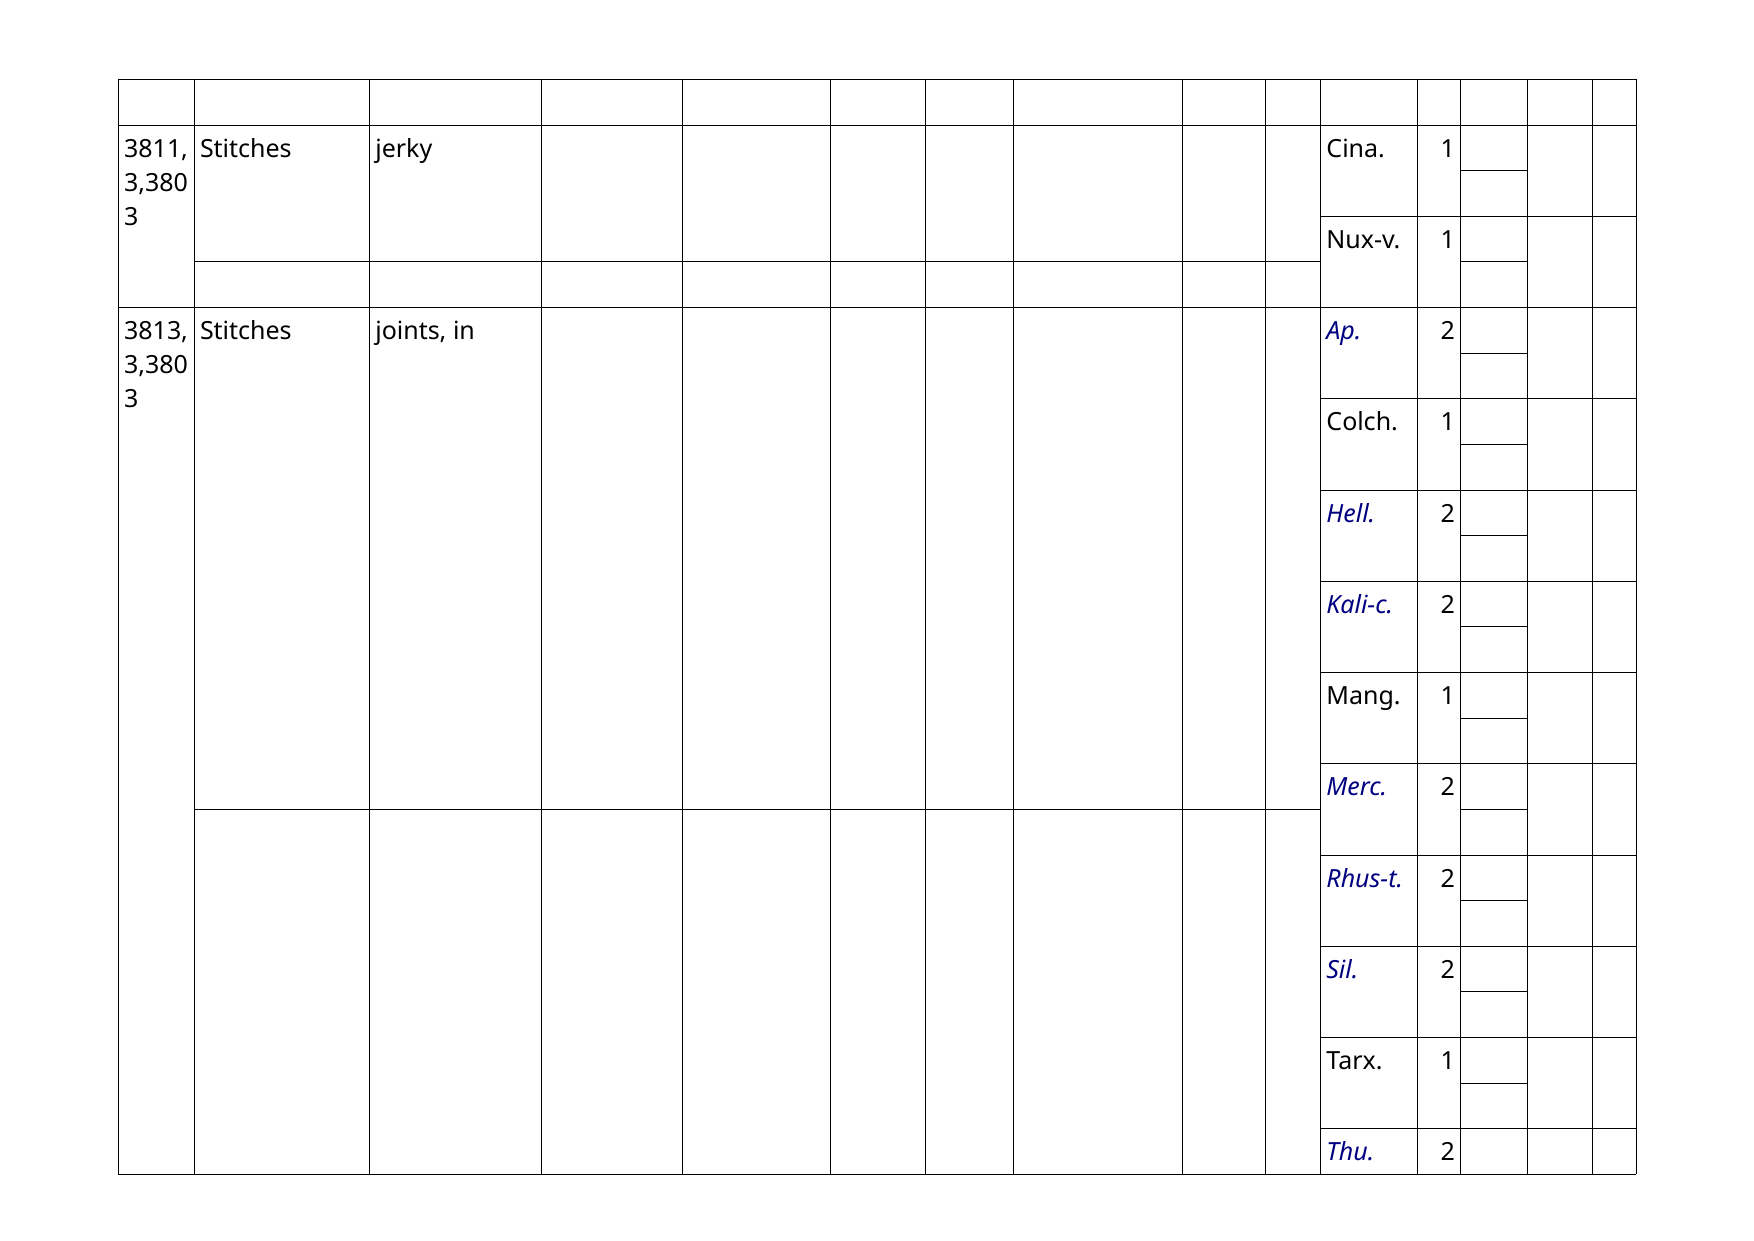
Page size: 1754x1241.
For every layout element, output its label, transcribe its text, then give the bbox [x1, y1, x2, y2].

table_cell [683, 810, 830, 1174]
table_cell [1461, 673, 1527, 718]
table_cell Hell. [1321, 491, 1417, 581]
table_cell [1461, 536, 1527, 581]
table_cell [1461, 582, 1527, 626]
table_cell [1461, 901, 1527, 946]
table_cell Colch. [1321, 399, 1417, 489]
table_cell [1014, 80, 1182, 124]
table_cell 3811,3,3803 [119, 126, 194, 307]
table_cell [1593, 856, 1636, 946]
table_cell [1593, 1129, 1636, 1174]
table_cell [1321, 80, 1417, 124]
table_cell [195, 80, 369, 124]
table_cell [1461, 947, 1527, 991]
table_cell [1528, 126, 1592, 216]
table_cell [1461, 445, 1527, 489]
table_cell [683, 262, 830, 307]
table_cell [1593, 673, 1636, 763]
table_cell [1593, 947, 1636, 1037]
table_cell joints, in [370, 308, 541, 809]
table_cell [831, 80, 925, 124]
table_cell [1528, 491, 1592, 581]
table_cell [542, 810, 682, 1174]
table_cell Tarx. [1321, 1038, 1417, 1128]
table_cell [1014, 126, 1182, 261]
table_cell [1183, 262, 1265, 307]
table_cell [831, 810, 925, 1174]
table_cell [926, 80, 1013, 124]
table_cell [683, 80, 830, 124]
table_cell [1593, 217, 1636, 307]
table_cell Mang. [1321, 673, 1417, 763]
table_cell [1183, 126, 1265, 261]
table_cell [119, 80, 194, 124]
table_cell [1528, 582, 1592, 672]
table_cell [1461, 80, 1527, 124]
table_cell [1593, 1038, 1636, 1128]
table_cell [1528, 947, 1592, 1037]
table_cell [1593, 308, 1636, 398]
table_cell [1014, 262, 1182, 307]
table_cell [1461, 1129, 1527, 1174]
table_cell Rhus-t. [1321, 856, 1417, 946]
table_cell [1528, 80, 1592, 124]
table_cell [1528, 1129, 1592, 1174]
table_cell 1 [1418, 399, 1460, 489]
table_cell [370, 810, 541, 1174]
table_cell [926, 308, 1013, 809]
table_cell [683, 126, 830, 261]
table_cell [1593, 399, 1636, 489]
table_cell [1266, 810, 1320, 1174]
table_cell [1461, 1038, 1527, 1083]
table_cell [1461, 491, 1527, 535]
table_cell [1528, 399, 1592, 489]
table_cell [831, 126, 925, 261]
table_cell 2 [1418, 1129, 1460, 1174]
table_cell [1461, 126, 1527, 170]
table_cell [1528, 217, 1592, 307]
table_cell [831, 262, 925, 307]
table_cell Ap. [1321, 308, 1417, 398]
table_cell [926, 126, 1013, 261]
table_cell [1461, 719, 1527, 763]
table_cell [1528, 308, 1592, 398]
table_cell [1461, 764, 1527, 809]
table_cell [1528, 673, 1592, 763]
table_cell [1461, 217, 1527, 261]
table_cell [1461, 354, 1527, 398]
table_cell Nux-v. [1321, 217, 1417, 307]
table_cell [1461, 1084, 1527, 1128]
table_cell Sil. [1321, 947, 1417, 1037]
table_cell [1461, 627, 1527, 672]
table_cell [1593, 764, 1636, 854]
table_cell 2 [1418, 947, 1460, 1037]
table_cell Merc. [1321, 764, 1417, 854]
table_cell 2 [1418, 856, 1460, 946]
table_cell [1593, 491, 1636, 581]
table_cell [1528, 764, 1592, 854]
table_cell [1461, 262, 1527, 307]
table_cell [542, 126, 682, 261]
table_cell [831, 308, 925, 809]
table_cell [195, 262, 369, 307]
table_cell [542, 80, 682, 124]
table_cell [1014, 308, 1182, 809]
table_cell [926, 262, 1013, 307]
table_cell Stitches [195, 308, 369, 809]
table_cell 3813,3,3803 [119, 308, 194, 1174]
table_cell 1 [1418, 673, 1460, 763]
table_cell [1266, 126, 1320, 261]
table_cell 2 [1418, 491, 1460, 581]
table_cell [1461, 308, 1527, 353]
table_cell [1418, 80, 1460, 124]
table_cell Stitches [195, 126, 369, 261]
table_cell [1266, 308, 1320, 809]
table_cell [1593, 126, 1636, 216]
table_cell Kali-c. [1321, 582, 1417, 672]
table_cell [1593, 80, 1636, 124]
table_cell [542, 262, 682, 307]
table_cell [1266, 80, 1320, 124]
table_cell [926, 810, 1013, 1174]
table_cell [1461, 810, 1527, 854]
table_cell [1528, 1038, 1592, 1128]
table_cell [370, 80, 541, 124]
table_cell 1 [1418, 1038, 1460, 1128]
table_cell jerky [370, 126, 541, 261]
table_cell [683, 308, 830, 809]
table_cell [542, 308, 682, 809]
table_cell 2 [1418, 308, 1460, 398]
table_cell [195, 810, 369, 1174]
table_cell [370, 262, 541, 307]
table_cell [1014, 810, 1182, 1174]
table_cell [1461, 171, 1527, 216]
table_cell 1 [1418, 217, 1460, 307]
table_cell [1528, 856, 1592, 946]
table_cell 1 [1418, 126, 1460, 216]
table_cell Cina. [1321, 126, 1417, 216]
table_cell [1183, 810, 1265, 1174]
table_cell [1183, 308, 1265, 809]
table_cell [1183, 80, 1265, 124]
table_cell [1266, 262, 1320, 307]
table_cell [1461, 992, 1527, 1037]
table_cell 2 [1418, 764, 1460, 854]
table_cell [1461, 399, 1527, 444]
table_cell Thu. [1321, 1129, 1417, 1174]
table_cell 2 [1418, 582, 1460, 672]
table_cell [1593, 582, 1636, 672]
table_cell [1461, 856, 1527, 900]
